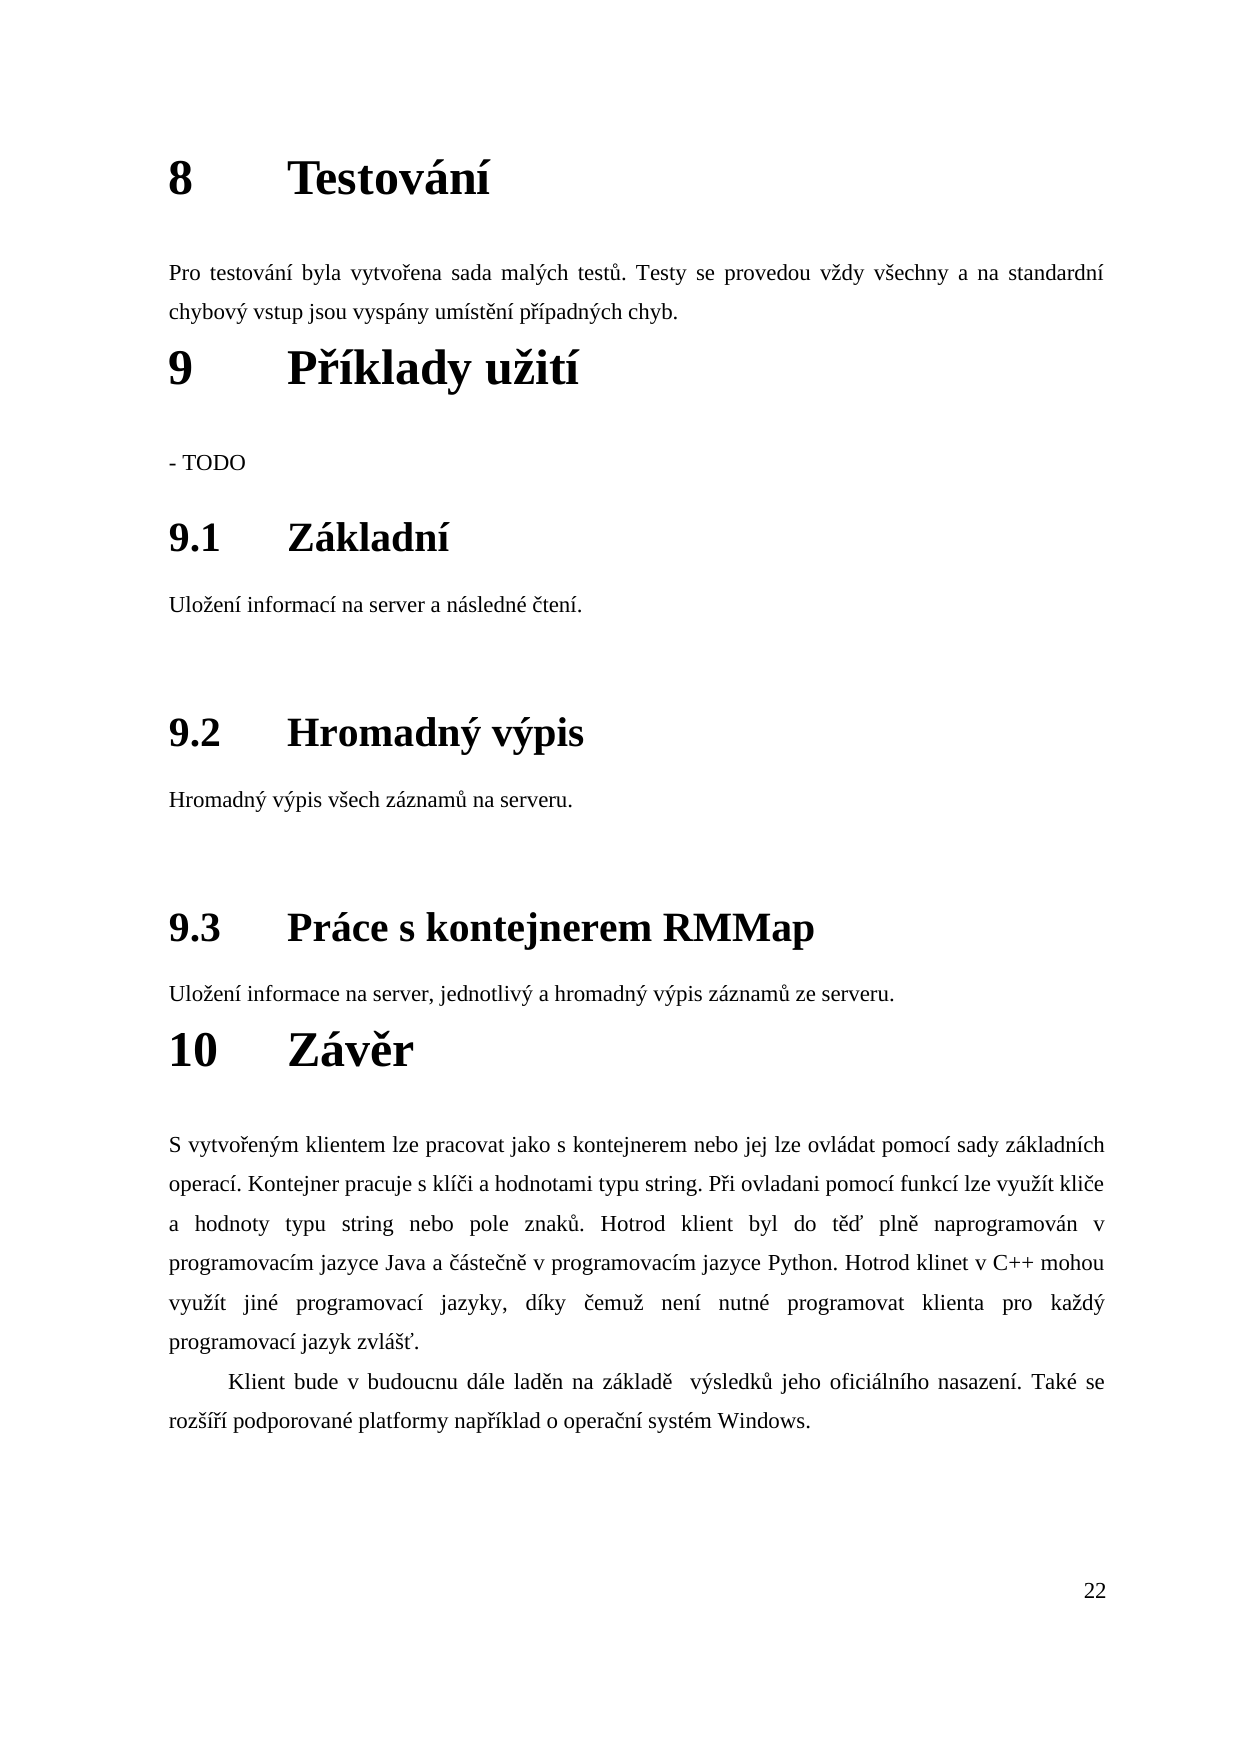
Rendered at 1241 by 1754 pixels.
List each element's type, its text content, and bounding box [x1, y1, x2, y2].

text - TODO [169, 449, 1106, 475]
text Uložení informací na server a následné čtení. [169, 591, 1106, 617]
text S vytvořeným klientem lze pracovat jako s kontejnerem nebo jej lze ovládat pomocí sady základních operací. Kontejner pracuje s klíči a hodnotami typu string. Při ovladani pomocí funkcí lze využít kliče a hodnoty typu string nebo pole znaků. Hotrod klient byl do těď plně naprogramován v programovacím jazyce Java a částečně v programovacím jazyce Python. Hotrod klinet v C++ mohou využít jiné programovací jazyky, díky čemuž není nutné programovat klienta pro každý programovací jazyk zvlášť. [169, 1131, 1106, 1355]
subtitle Testování [169, 148, 1106, 205]
text Uložení informace na server, jednotlivý a hromadný výpis záznamů ze serveru. [169, 980, 1106, 1007]
subtitle Závěr [169, 1020, 1106, 1077]
subtitle Práce s kontejnerem RMMap [169, 902, 1106, 950]
text Klient bude v budoucnu dále laděn na základě výsledků jeho oficiálního nasazení. Také se rozšíří podporované platformy například o operační systém Windows. [169, 1368, 1106, 1434]
subtitle Základní [169, 513, 1106, 561]
text Hromadný výpis všech záznamů na serveru. [169, 786, 1106, 812]
subtitle Příklady užití [169, 338, 1106, 395]
subtitle Hromadný výpis [169, 707, 1106, 755]
text Pro testování byla vytvořena sada malých testů. Testy se provedou vždy všechny a na standardní chybový vstup jsou vyspány umístění případných chyb. [169, 259, 1106, 325]
